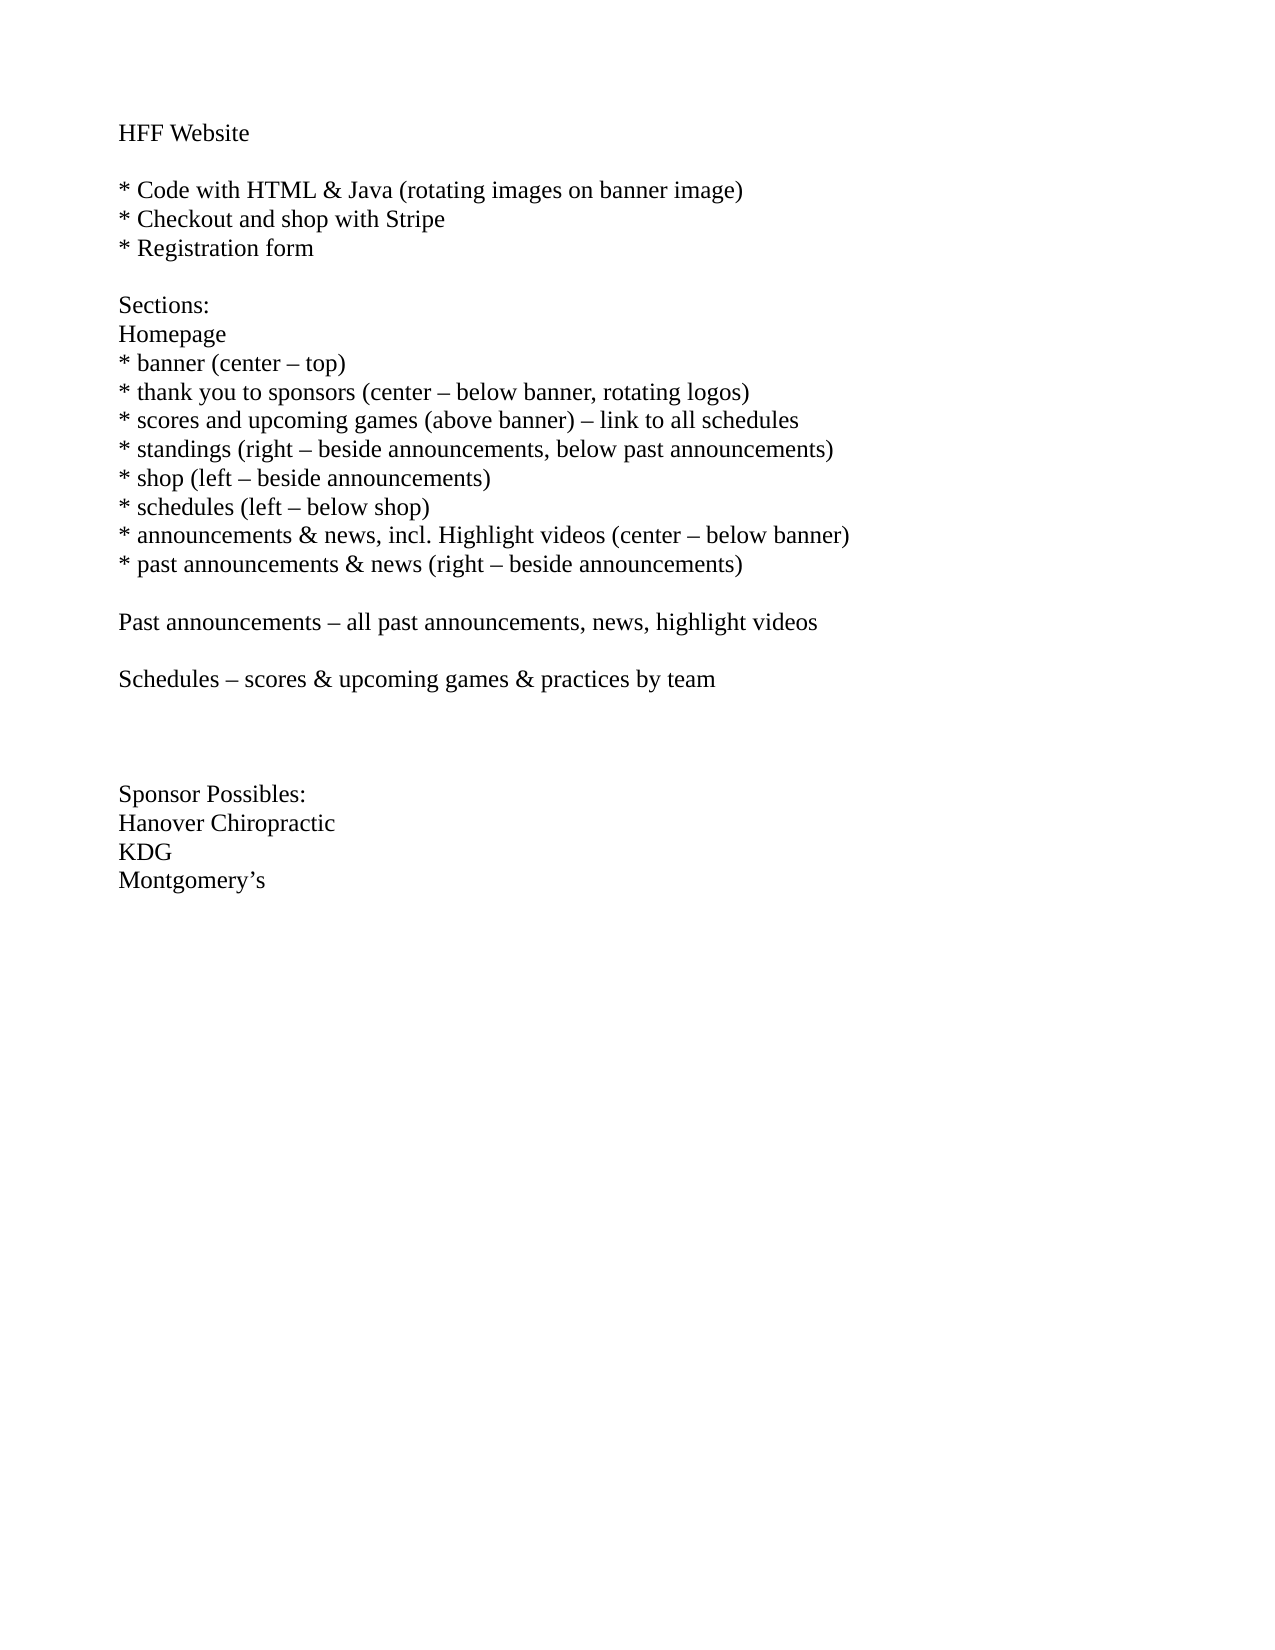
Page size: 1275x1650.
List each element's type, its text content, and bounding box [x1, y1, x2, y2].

text * banner (center – top) [118, 348, 1157, 377]
text * standings (right – beside announcements, below past announcements) [118, 434, 1157, 463]
text * thank you to sponsors (center – below banner, rotating logos) [118, 377, 1157, 406]
text KDG [118, 837, 1157, 866]
text Sections: Homepage [118, 291, 1157, 348]
text * shop (left – beside announcements) [118, 463, 1157, 492]
text * Registration form [118, 233, 1157, 262]
text * schedules (left – below shop) [118, 492, 1157, 521]
text Schedules – scores & upcoming games & practices by team [118, 664, 1157, 693]
text HFF Website [118, 118, 1157, 147]
text * scores and upcoming games (above banner) – link to all schedules [118, 406, 1157, 434]
text Montgomery’s [118, 866, 1157, 894]
text * Checkout and shop with Stripe [118, 204, 1157, 233]
text * past announcements & news (right – beside announcements) [118, 549, 1157, 578]
text * Code with HTML & Java (rotating images on banner image) [118, 176, 1157, 204]
text Sponsor Possibles: Hanover Chiropractic [118, 779, 1157, 837]
text * announcements & news, incl. Highlight videos (center – below banner) [118, 521, 1157, 549]
text Past announcements – all past announcements, news, highlight videos [118, 607, 1157, 636]
